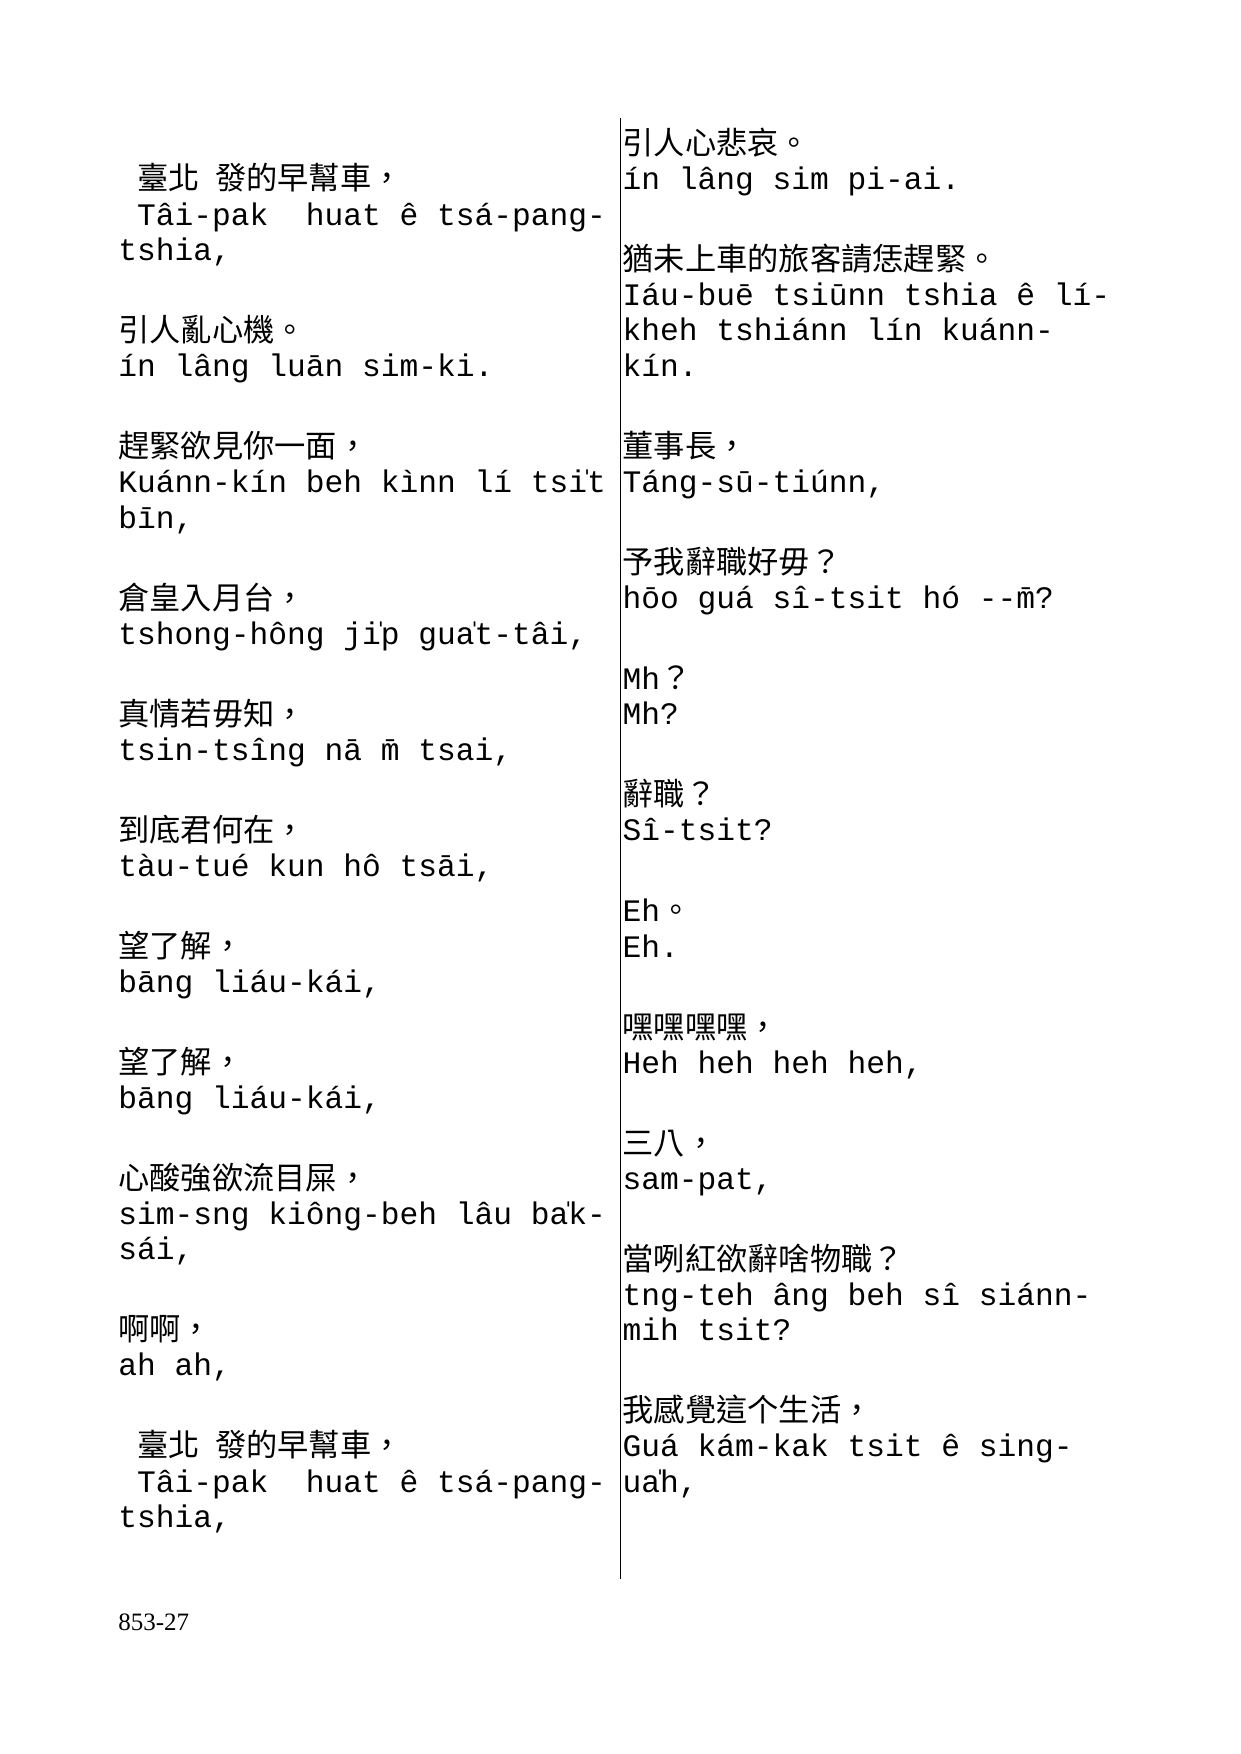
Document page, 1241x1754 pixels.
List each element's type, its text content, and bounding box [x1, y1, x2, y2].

text sim-sng kiông-beh lâu ba̍k-sái, [118, 1198, 618, 1269]
text 嘿嘿嘿嘿， [622, 1002, 1122, 1047]
text 望了解， [118, 921, 618, 966]
text Eh。 [622, 886, 1122, 931]
text 倉皇入月台， [118, 573, 618, 618]
text Táng-sū-tiúnn, [622, 466, 1122, 502]
text 臺北 發的早幫車， [118, 1421, 618, 1466]
text Iáu-buē tsiūnn tshia ê lí-kheh tshiánn lín kuánn-kín. [622, 279, 1122, 386]
text Mh？ [622, 653, 1122, 699]
text 到底君何在， [118, 805, 618, 850]
text Tâi-pak huat ê tsá-pang-tshia, [118, 1466, 618, 1537]
text tshong-hông ji̍p gua̍t-tâi, [118, 618, 618, 653]
text 望了解， [118, 1037, 618, 1082]
text 當咧紅欲辭啥物職？ [622, 1234, 1122, 1279]
text 啊啊， [118, 1304, 618, 1350]
text 引人心悲哀。 [622, 118, 1122, 163]
text 心酸強欲流目屎， [118, 1153, 618, 1198]
text 猶未上車的旅客請恁趕緊。 [622, 234, 1122, 279]
text Eh. [622, 931, 1122, 967]
text sam-pat, [622, 1163, 1122, 1199]
text bāng liáu-kái, [118, 1082, 618, 1118]
text tàu-tué kun hô tsāi, [118, 850, 618, 886]
text 我感覺這个生活， [622, 1386, 1122, 1431]
text 三八， [622, 1118, 1122, 1163]
text hōo guá sî-tsit hó --m̄? [622, 582, 1122, 618]
text Sî-tsit? [622, 815, 1122, 850]
text Tâi-pak huat ê tsá-pang-tshia, [118, 199, 618, 270]
text 董事長， [622, 421, 1122, 466]
text Heh heh heh heh, [622, 1047, 1122, 1083]
text Mh? [622, 699, 1122, 734]
text 趕緊欲見你一面， [118, 421, 618, 467]
text 引人亂心機。 [118, 305, 618, 351]
text Guá kám-kak tsit ê sing-ua̍h, [622, 1431, 1122, 1502]
text tsin-tsîng nā m̄ tsai, [118, 734, 618, 769]
text ín lâng sim pi-ai. [622, 163, 1122, 199]
text ín lâng luān sim-ki. [118, 351, 618, 386]
text ah ah, [118, 1350, 618, 1385]
text 予我辭職好毋？ [622, 537, 1122, 582]
text 辭職？ [622, 769, 1122, 815]
text Kuánn-kín beh kìnn lí tsi̍t bīn, [118, 467, 618, 537]
text bāng liáu-kái, [118, 966, 618, 1002]
text 臺北 發的早幫車， [118, 153, 618, 199]
text tng-teh âng beh sî siánn-mih tsit? [622, 1279, 1122, 1350]
text 真情若毋知， [118, 689, 618, 734]
